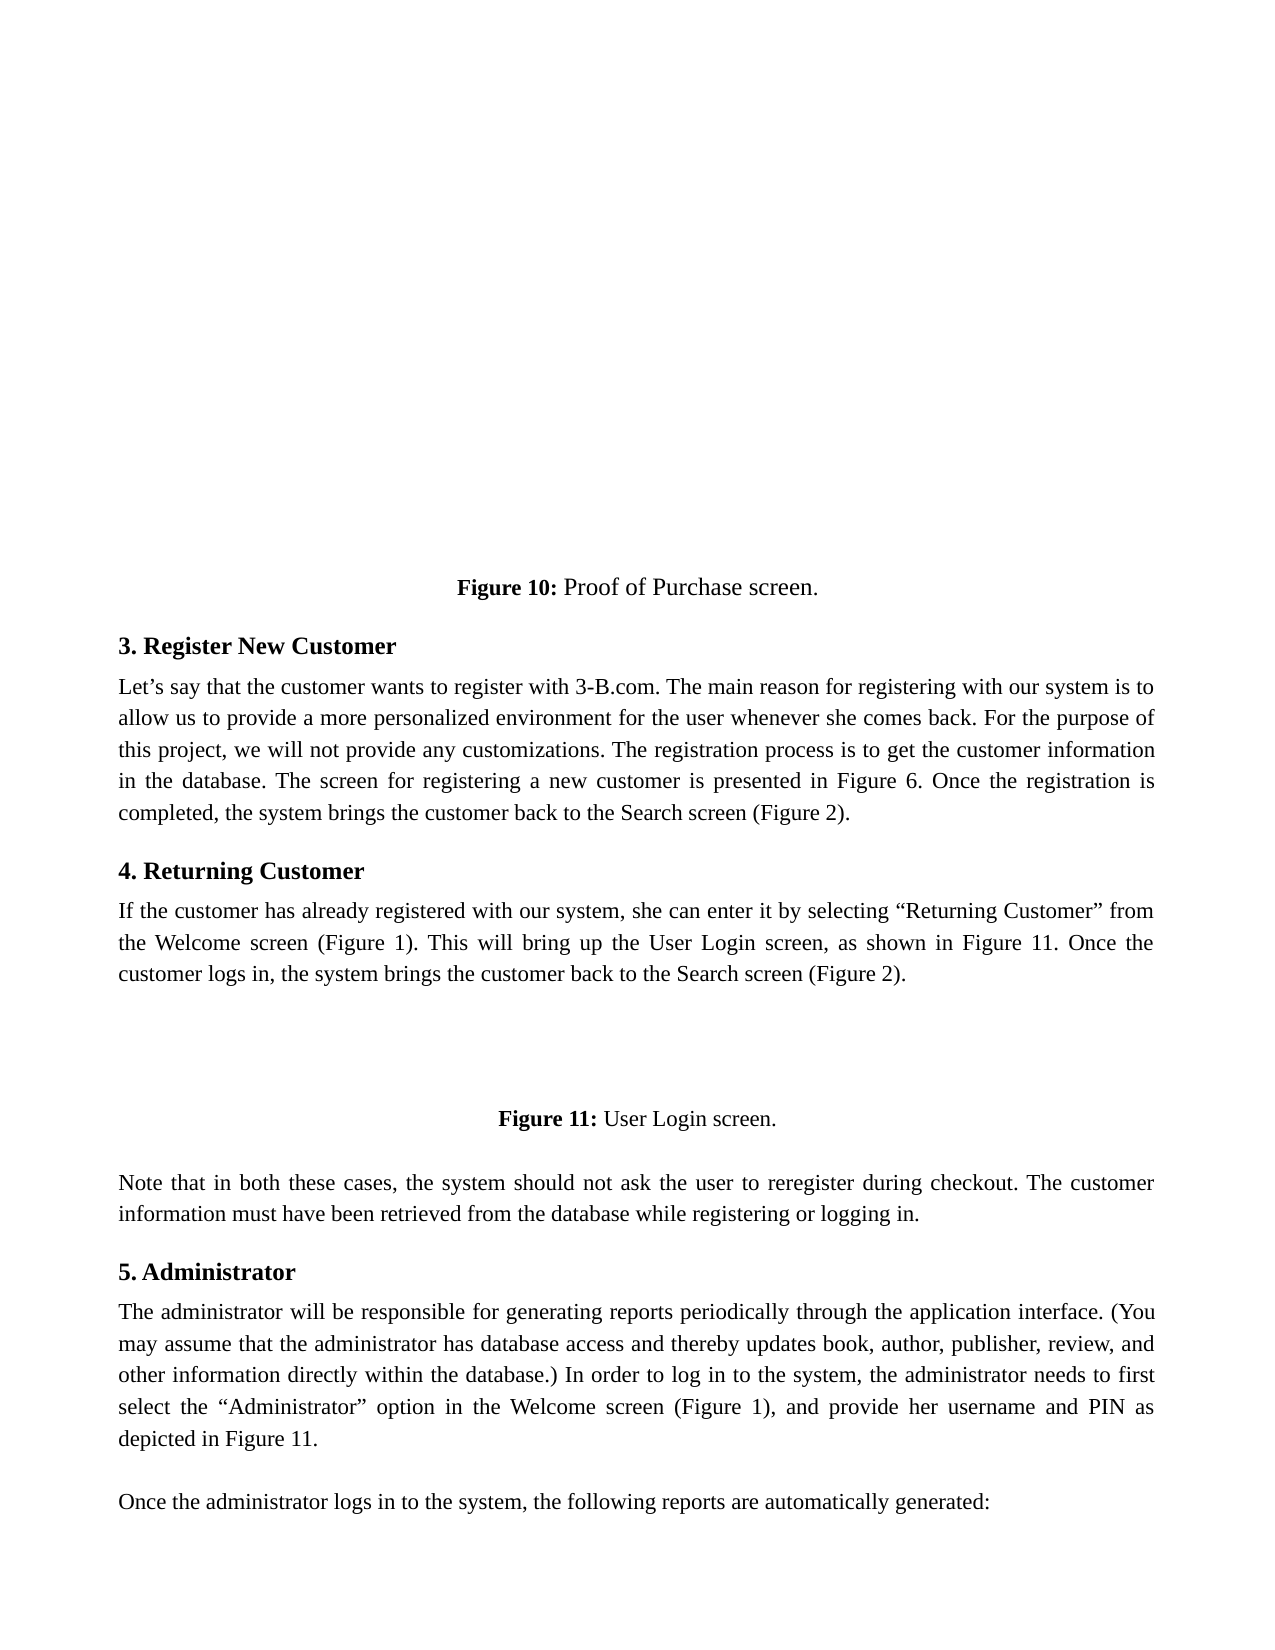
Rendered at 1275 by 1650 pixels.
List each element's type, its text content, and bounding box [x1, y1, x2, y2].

text 4. Returning Customer [118, 843, 1157, 885]
text 3. Register New Customer [118, 618, 1157, 660]
text The administrator will be responsible for generating reports periodically through the application interface. (You may assume that the administrator has database access and thereby updates book, author, publisher, review, and other information directly within the database.) In order to log in to the system, the administrator needs to first select the “Administrator” option in the Welcome screen (Figure 1), and provide her username and PIN as depicted in Figure 11. [118, 1298, 1157, 1451]
text If the customer has already registered with our system, she can enter it by selecting “Returning Customer” from the Welcome screen (Figure 1). This will bring up the User Login screen, as shown in Figure 11. Once the customer logs in, the system brings the customer back to the Search screen (Figure 2). [118, 897, 1157, 987]
text Figure 10: Proof of Purchase screen. [118, 572, 1157, 600]
text Figure 11: User Login screen. [118, 1105, 1157, 1132]
text 5. Administrator [118, 1244, 1157, 1286]
text Once the administrator logs in to the system, the following reports are automatically generated: [118, 1488, 1157, 1514]
text Note that in both these cases, the system should not ask the user to reregister during checkout. The customer information must have been retrieved from the database while registering or logging in. [118, 1168, 1157, 1226]
text Let’s say that the customer wants to register with 3-B.com. The main reason for registering with our system is to allow us to provide a more personalized environment for the user whenever she comes back. For the purpose of this project, we will not provide any customizations. The registration process is to get the customer information in the database. The screen for registering a new customer is presented in Figure 6. Once the registration is completed, the system brings the customer back to the Search screen (Figure 2). [118, 673, 1157, 825]
